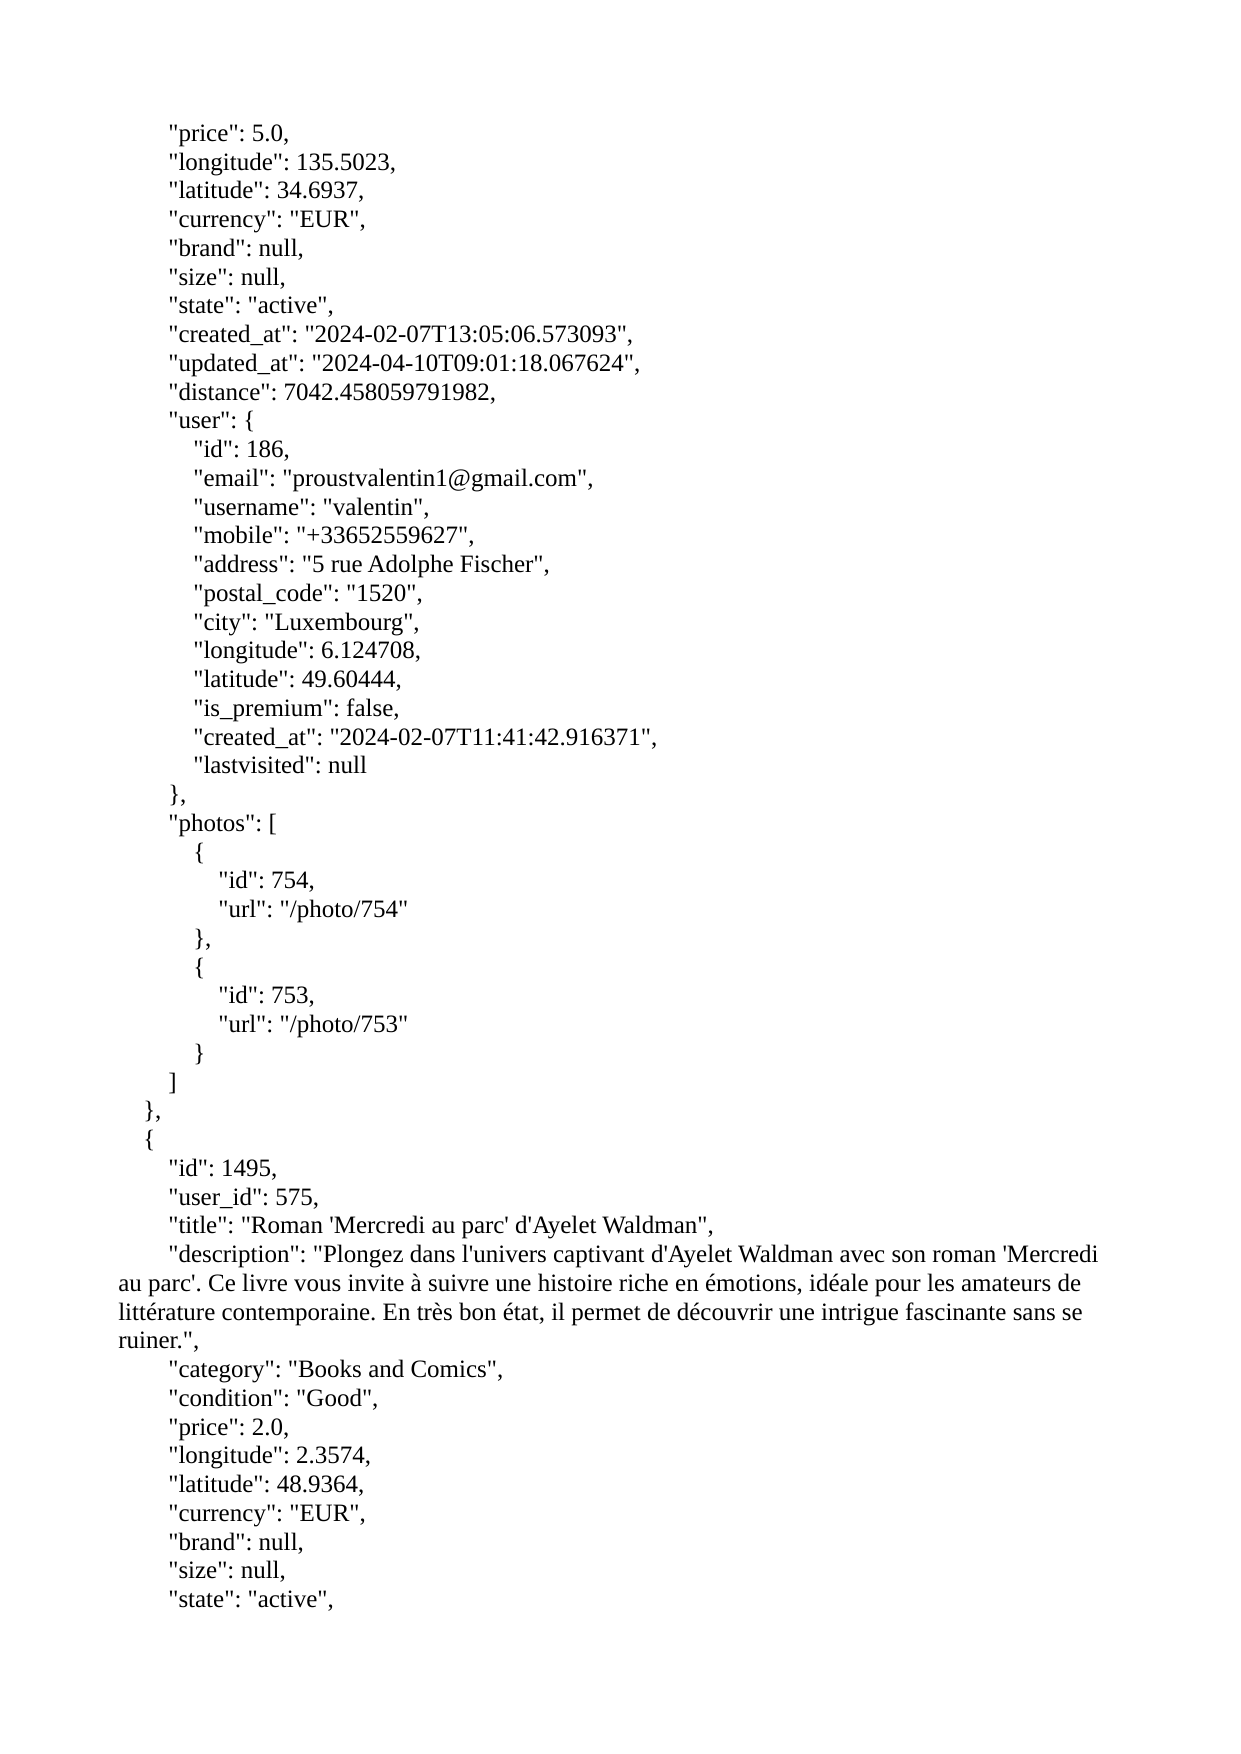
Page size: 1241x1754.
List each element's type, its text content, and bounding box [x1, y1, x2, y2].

text "size": null, [118, 262, 1122, 291]
text "lastvisited": null [118, 751, 1122, 779]
text { [118, 952, 1122, 981]
text "price": 2.0, [118, 1412, 1122, 1441]
text "id": 753, [118, 981, 1122, 1009]
text "id": 1495, [118, 1153, 1122, 1182]
text "url": "/photo/753" [118, 1009, 1122, 1038]
text "id": 754, [118, 866, 1122, 894]
text "currency": "EUR", [118, 204, 1122, 233]
text "latitude": 34.6937, [118, 176, 1122, 204]
text "user": { [118, 406, 1122, 434]
text "longitude": 135.5023, [118, 147, 1122, 176]
text { [118, 837, 1122, 866]
text "username": "valentin", [118, 492, 1122, 521]
text "state": "active", [118, 1584, 1122, 1613]
text "created_at": "2024-02-07T13:05:06.573093", [118, 319, 1122, 348]
text "description": "Plongez dans l'univers captivant d'Ayelet Waldman avec son roman 'Mercredi au parc'. Ce livre vous invite à suivre une histoire riche en émotions, idéale pour les amateurs de littérature contemporaine. En très bon état, il permet de découvrir une intrigue fascinante sans se ruiner.", [118, 1239, 1122, 1354]
text "user_id": 575, [118, 1182, 1122, 1211]
text "category": "Books and Comics", [118, 1354, 1122, 1383]
text "id": 186, [118, 434, 1122, 463]
text "condition": "Good", [118, 1383, 1122, 1412]
text "distance": 7042.458059791982, [118, 377, 1122, 406]
text "city": "Luxembourg", [118, 607, 1122, 636]
text "size": null, [118, 1556, 1122, 1584]
text "created_at": "2024-02-07T11:41:42.916371", [118, 722, 1122, 751]
text "url": "/photo/754" [118, 894, 1122, 923]
text "updated_at": "2024-04-10T09:01:18.067624", [118, 348, 1122, 377]
text "latitude": 48.9364, [118, 1469, 1122, 1498]
text } [118, 1038, 1122, 1067]
text "longitude": 2.3574, [118, 1441, 1122, 1469]
text "photos": [ [118, 808, 1122, 837]
text "email": "proustvalentin1@gmail.com", [118, 463, 1122, 492]
text "postal_code": "1520", [118, 578, 1122, 607]
text }, [118, 1096, 1122, 1124]
text }, [118, 923, 1122, 952]
text { [118, 1124, 1122, 1153]
text "price": 5.0, [118, 118, 1122, 147]
text "brand": null, [118, 1527, 1122, 1556]
text "latitude": 49.60444, [118, 664, 1122, 693]
text "title": "Roman 'Mercredi au parc' d'Ayelet Waldman", [118, 1211, 1122, 1239]
text ] [118, 1067, 1122, 1096]
text "longitude": 6.124708, [118, 636, 1122, 664]
text }, [118, 779, 1122, 808]
text "currency": "EUR", [118, 1498, 1122, 1527]
text "mobile": "+33652559627", [118, 521, 1122, 549]
text "state": "active", [118, 291, 1122, 319]
text "is_premium": false, [118, 693, 1122, 722]
text "brand": null, [118, 233, 1122, 262]
text "address": "5 rue Adolphe Fischer", [118, 549, 1122, 578]
